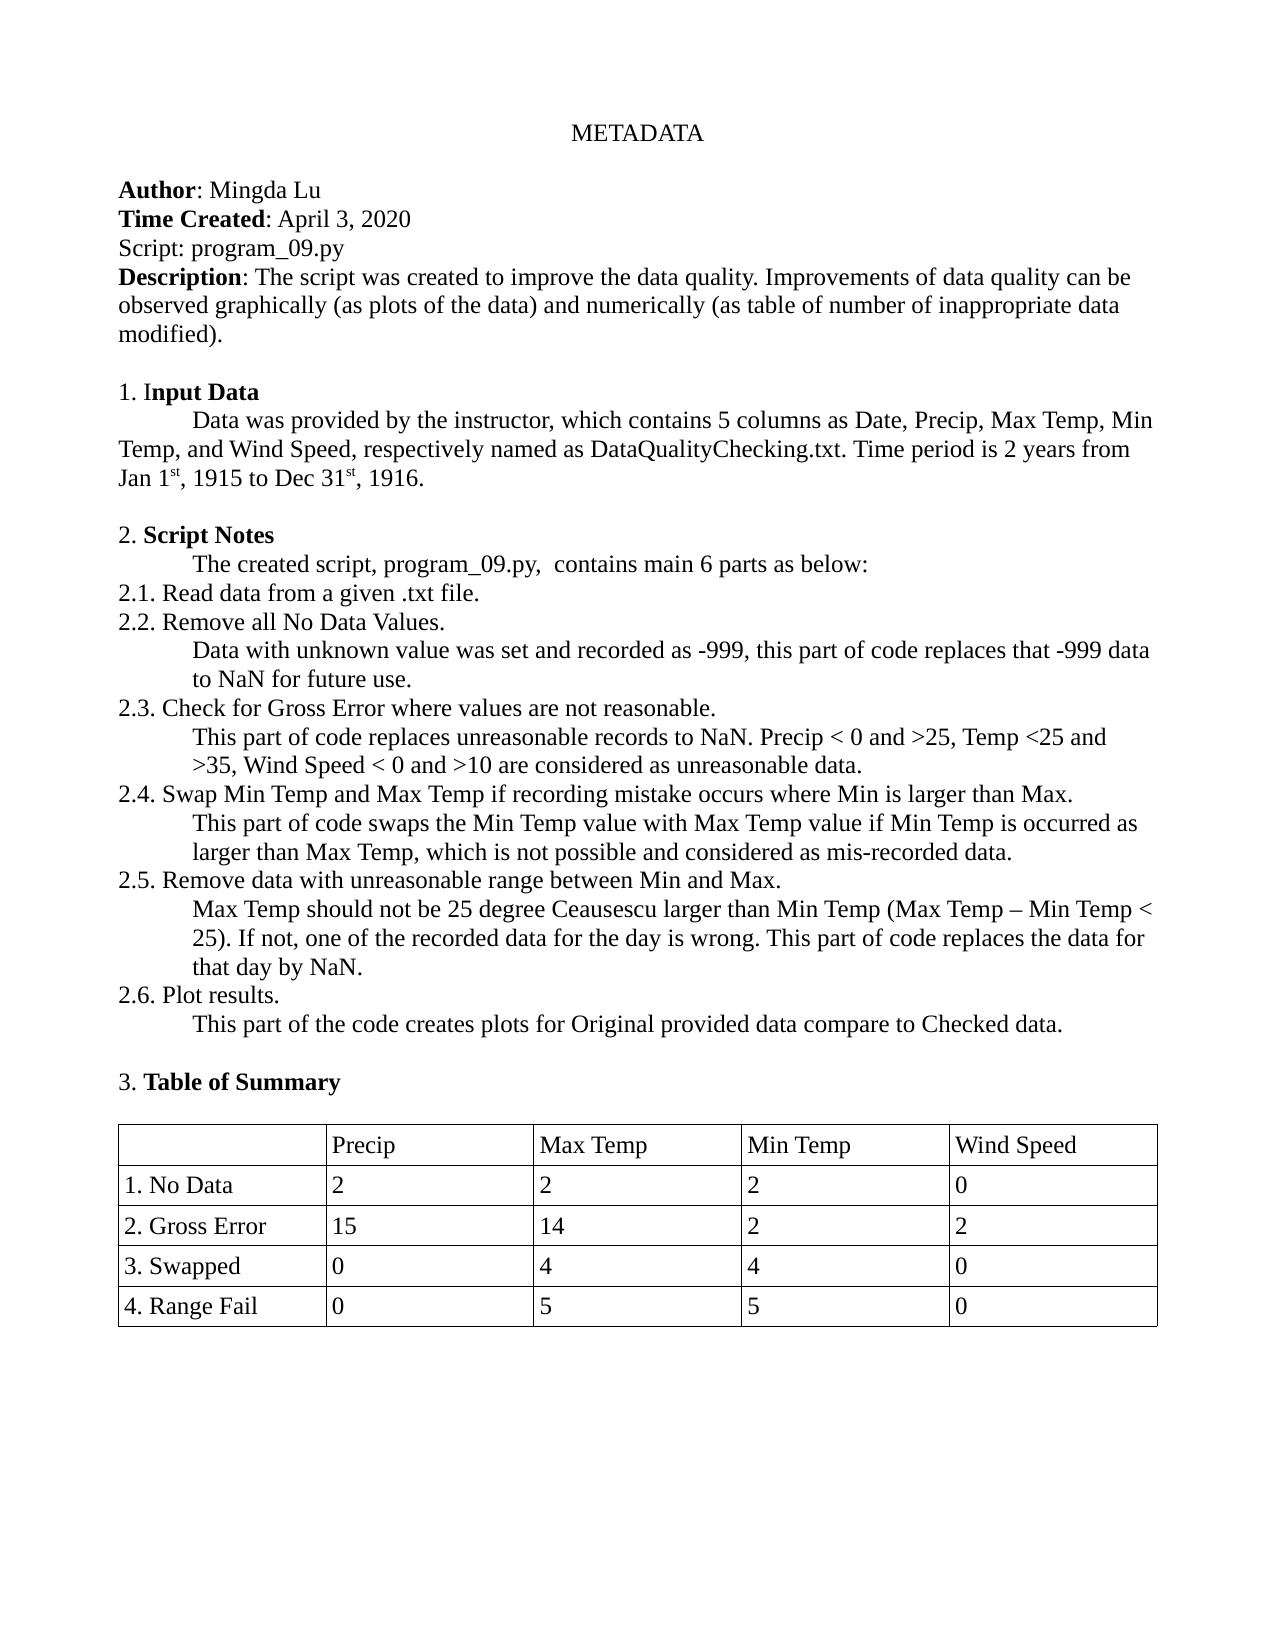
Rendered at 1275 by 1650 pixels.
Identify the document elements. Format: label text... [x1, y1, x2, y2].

table_cell 2 [327, 1166, 533, 1205]
table_cell 5 [534, 1287, 741, 1326]
table_cell 2 [950, 1206, 1157, 1245]
text This part of code replaces unreasonable records to NaN. Precip < 0 and >25, Temp <25 and >35, Wind Speed < 0 and >10 are considered as unreasonable data. [118, 722, 1157, 779]
table_cell 2. Gross Error [119, 1206, 326, 1245]
table_cell 4 [534, 1246, 741, 1286]
table_cell 2 [534, 1166, 741, 1205]
text 2.1. Read data from a given .txt file. [118, 578, 1157, 607]
text Script: program_09.py [118, 233, 1157, 262]
table_header Wind Speed [950, 1125, 1157, 1165]
table_header [119, 1125, 326, 1165]
table_cell 14 [534, 1206, 741, 1245]
table_cell 0 [327, 1246, 533, 1286]
text Author: Mingda Lu [118, 176, 1157, 204]
text 2.5. Remove data with unreasonable range between Min and Max. [118, 866, 1157, 894]
text The created script, program_09.py, contains main 6 parts as below: [118, 549, 1157, 578]
text Data was provided by the instructor, which contains 5 columns as Date, Precip, Max Temp, Min Temp, and Wind Speed, respectively named as DataQualityChecking.txt. Time period is 2 years from Jan 1st, 1915 to Dec 31st, 1916. [118, 406, 1157, 492]
text Time Created: April 3, 2020 [118, 204, 1157, 233]
table_cell 5 [742, 1287, 949, 1326]
text Data with unknown value was set and recorded as -999, this part of code replaces that -999 data to NaN for future use. [118, 636, 1157, 693]
table_cell 1. No Data [119, 1166, 326, 1205]
table_cell 2 [742, 1166, 949, 1205]
text 2.4. Swap Min Temp and Max Temp if recording mistake occurs where Min is larger than Max. [118, 779, 1157, 808]
table_cell 4. Range Fail [119, 1287, 326, 1326]
text 2.6. Plot results. [118, 981, 1157, 1009]
text Max Temp should not be 25 degree Ceausescu larger than Min Temp (Max Temp – Min Temp < 25). If not, one of the recorded data for the day is wrong. This part of code replaces the data for that day by NaN. [118, 894, 1157, 981]
text This part of code swaps the Min Temp value with Max Temp value if Min Temp is occurred as larger than Max Temp, which is not possible and considered as mis-recorded data. [118, 808, 1157, 866]
table_cell 0 [327, 1287, 533, 1326]
text 2. Script Notes [118, 521, 1157, 549]
text Description: The script was created to improve the data quality. Improvements of data quality can be observed graphically (as plots of the data) and numerically (as table of number of inappropriate data modified). [118, 262, 1157, 348]
table_cell 2 [742, 1206, 949, 1245]
table_cell 15 [327, 1206, 533, 1245]
table_cell 4 [742, 1246, 949, 1286]
text 2.2. Remove all No Data Values. [118, 607, 1157, 636]
table_header Precip [327, 1125, 533, 1165]
text METADATA [118, 118, 1157, 147]
table_header Max Temp [534, 1125, 741, 1165]
table_cell 3. Swapped [119, 1246, 326, 1286]
text This part of the code creates plots for Original provided data compare to Checked data. [118, 1009, 1157, 1038]
text 3. Table of Summary [118, 1067, 1157, 1096]
table_cell 0 [950, 1166, 1157, 1205]
text 1. Input Data [118, 377, 1157, 406]
table_cell 0 [950, 1246, 1157, 1286]
table_cell 0 [950, 1287, 1157, 1326]
text 2.3. Check for Gross Error where values are not reasonable. [118, 693, 1157, 722]
table_header Min Temp [742, 1125, 949, 1165]
